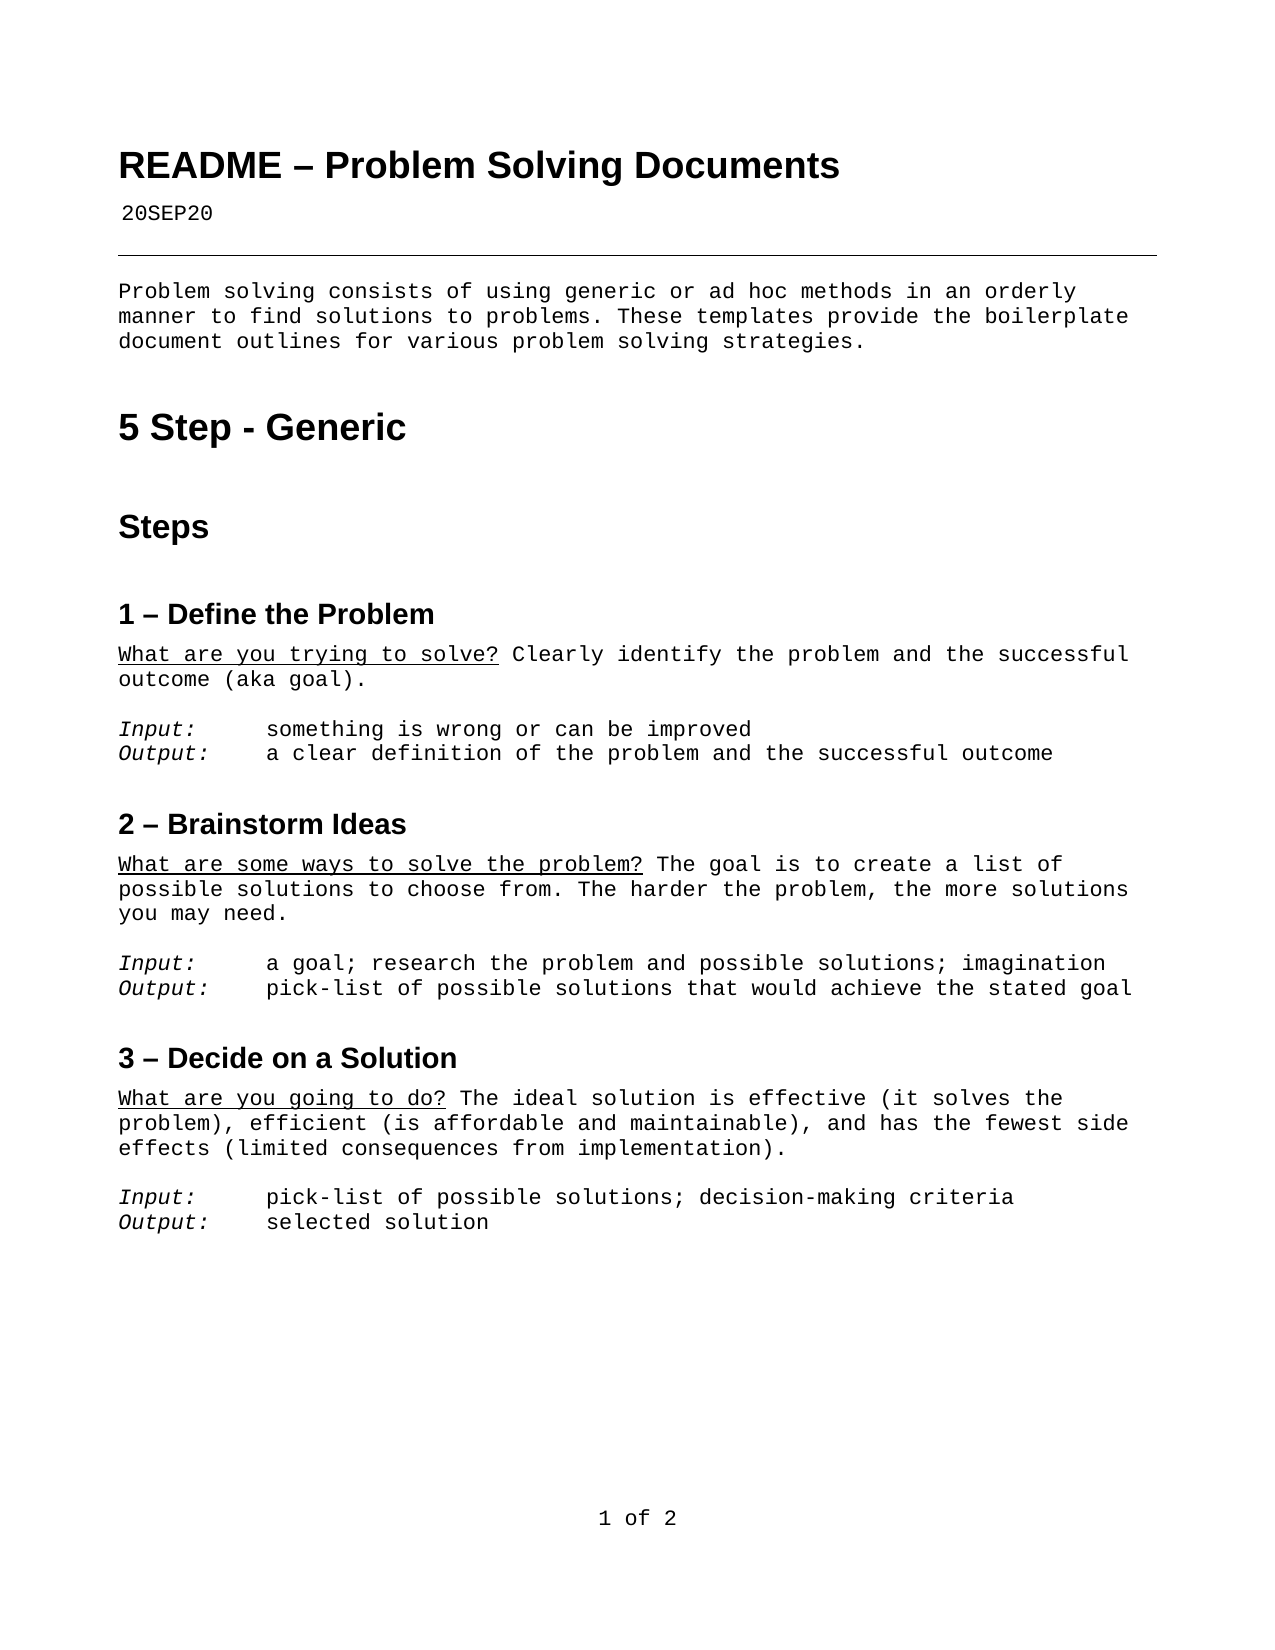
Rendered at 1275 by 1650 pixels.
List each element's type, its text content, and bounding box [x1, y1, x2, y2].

text Input: a goal; research the problem and possible solutions; imagination [118, 952, 1157, 977]
subtitle 2 – Brainstorm Ideas [118, 807, 1157, 841]
text Output: selected solution [118, 1211, 1157, 1236]
text Output: pick-list of possible solutions that would achieve the stated goal [118, 977, 1157, 1002]
subtitle 5 Step - Generic [118, 405, 1157, 448]
text Output: a clear definition of the problem and the successful outcome [118, 743, 1157, 767]
subtitle 3 – Decide on a Solution [118, 1041, 1157, 1075]
text What are some ways to solve the problem? The goal is to create a list of possible solutions to choose from. The harder the problem, the more solutions you may need. [118, 853, 1157, 927]
text Input: something is wrong or can be improved [118, 718, 1157, 743]
text What are you trying to solve? Clearly identify the problem and the successful outcome (aka goal). [118, 643, 1157, 693]
subtitle 1 – Define the Problem [118, 597, 1157, 631]
subtitle Steps [118, 507, 1157, 545]
text Input: pick-list of possible solutions; decision-making criteria [118, 1187, 1157, 1211]
subtitle README – Problem Solving Documents [118, 143, 1157, 187]
text What are you going to do? The ideal solution is effective (it solves the problem), efficient (is affordable and maintainable), and has the fewest side effects (limited consequences from implementation). [118, 1087, 1157, 1162]
text Problem solving consists of using generic or ad hoc methods in an orderly manner to find solutions to problems. These templates provide the boilerplate document outlines for various problem solving strategies. [118, 281, 1157, 355]
text 20SEP20 [118, 199, 1157, 227]
